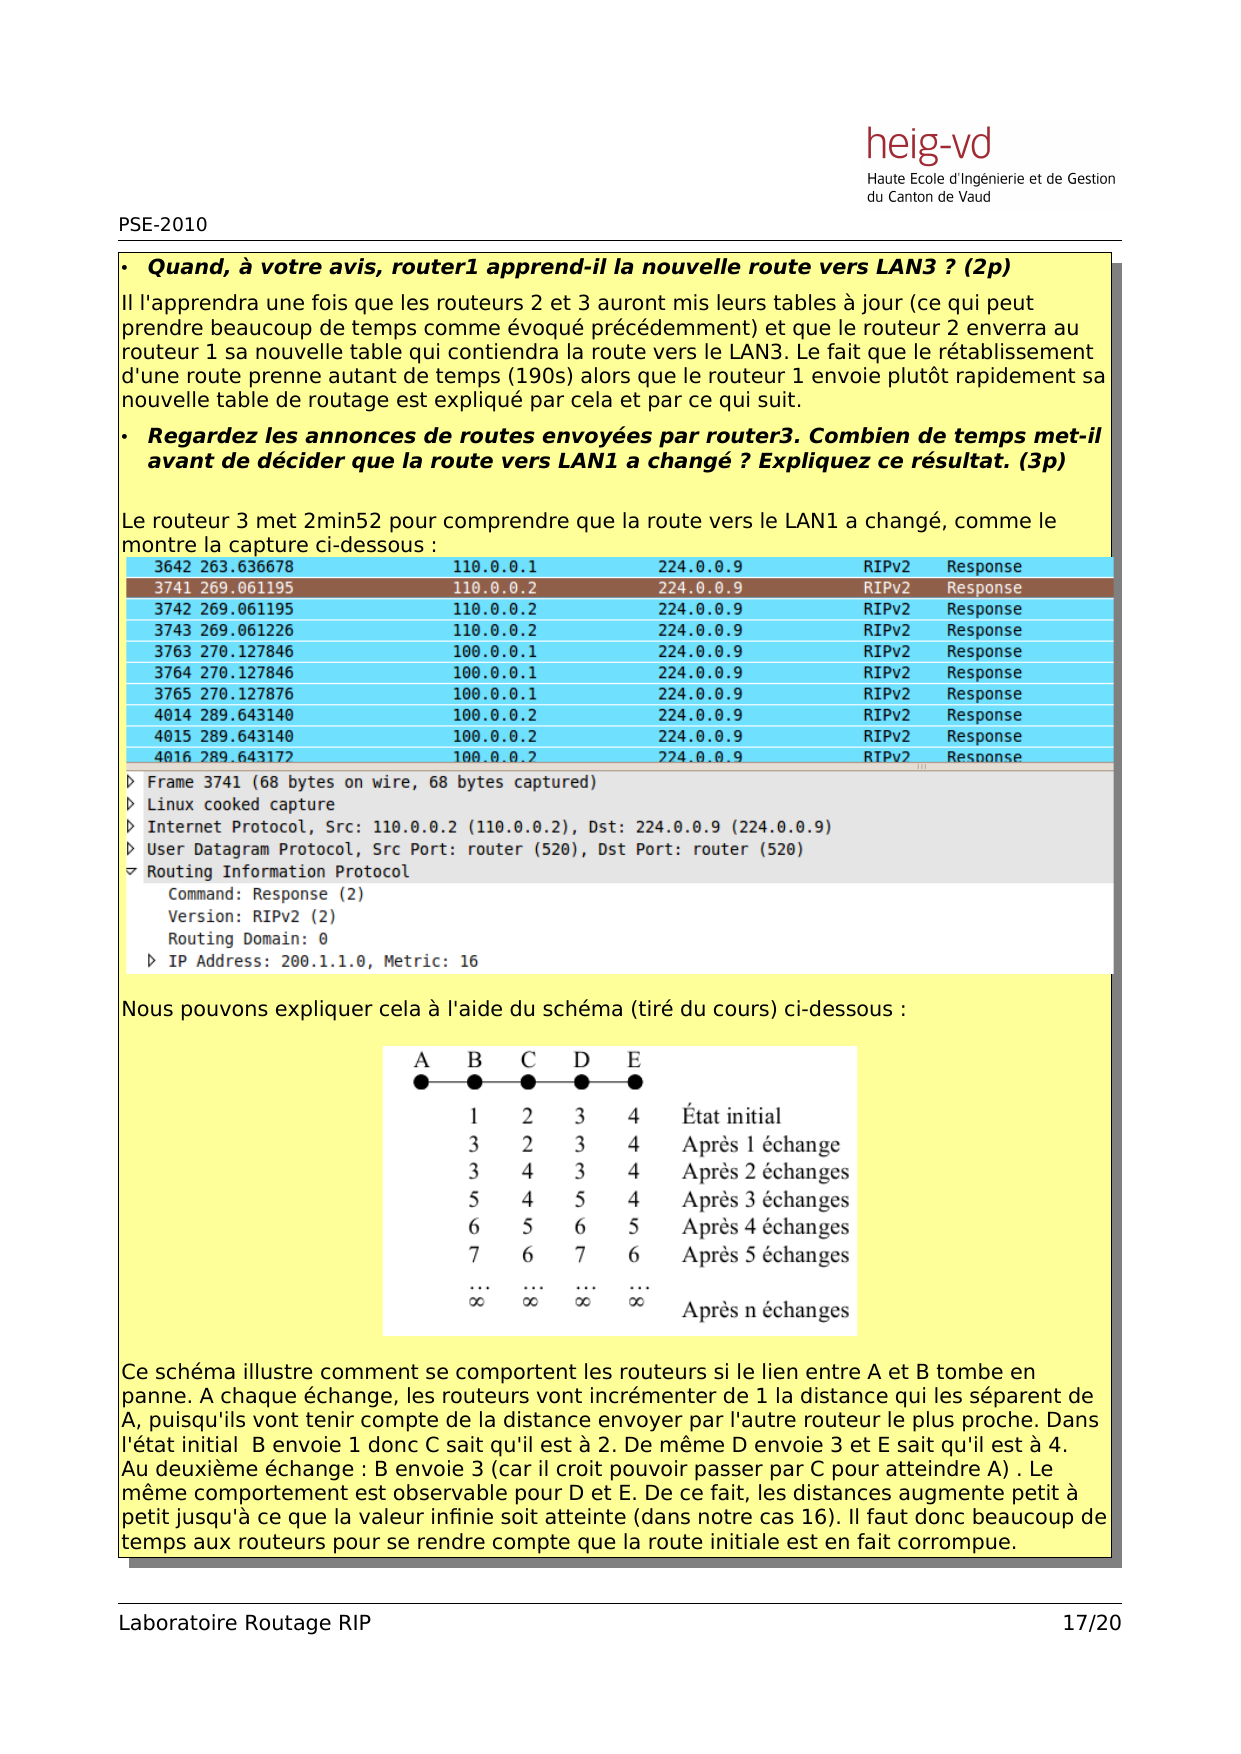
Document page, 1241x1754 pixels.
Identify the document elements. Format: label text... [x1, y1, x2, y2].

text Nous pouvons expliquer cela à l'aide du schéma (tiré du cours) ci-dessous : [119, 994, 1111, 1019]
picture [860, 118, 1121, 212]
text Ce schéma illustre comment se comportent les routeurs si le lien entre A et B tombe en panne. A chaque échange, les routeurs vont incrémenter de 1 la distance qui les séparent de A, puisqu'ils vont tenir compte de la distance envoyer par l'autre routeur le plus proche. Dans l'état initial B envoie 1 donc C sait qu'il est à 2. De même D envoie 3 et E sait qu'il est à 4. [119, 1357, 1111, 1454]
list Quand, à votre avis, router1 apprend-il la nouvelle route vers LAN3 ? (2p) [119, 253, 1111, 279]
text Au deuxième échange : B envoie 3 (car il croit pouvoir passer par C pour atteindre A) . Le même comportement est observable pour D et E. De ce fait, les distances augmente petit à petit jusqu'à ce que la valeur infinie soit atteinte (dans notre cas 16). Il faut donc beaucoup de temps aux routeurs pour se rendre compte que la route initiale est en fait corrompue. [119, 1454, 1111, 1557]
picture [382, 1046, 858, 1336]
picture [126, 557, 1114, 974]
text Il l'apprendra une fois que les routeurs 2 et 3 auront mis leurs tables à jour (ce qui peut prendre beaucoup de temps comme évoqué précédemment) et que le routeur 2 enverra au routeur 1 sa nouvelle table qui contiendra la route vers le LAN3. Le fait que le rétablissement d'une route prenne autant de temps (190s) alors que le routeur 1 envoie plutôt rapidement sa nouvelle table de routage est expliqué par cela et par ce qui suit. [119, 288, 1111, 413]
text Le routeur 3 met 2min52 pour comprendre que la route vers le LAN1 a changé, comme le montre la capture ci-dessous : [119, 506, 1111, 554]
list Regardez les annonces de routes envoyées par router3. Combien de temps met-il avant de décider que la route vers LAN1 a changé ? Expliquez ce résultat. (3p) [119, 421, 1111, 473]
